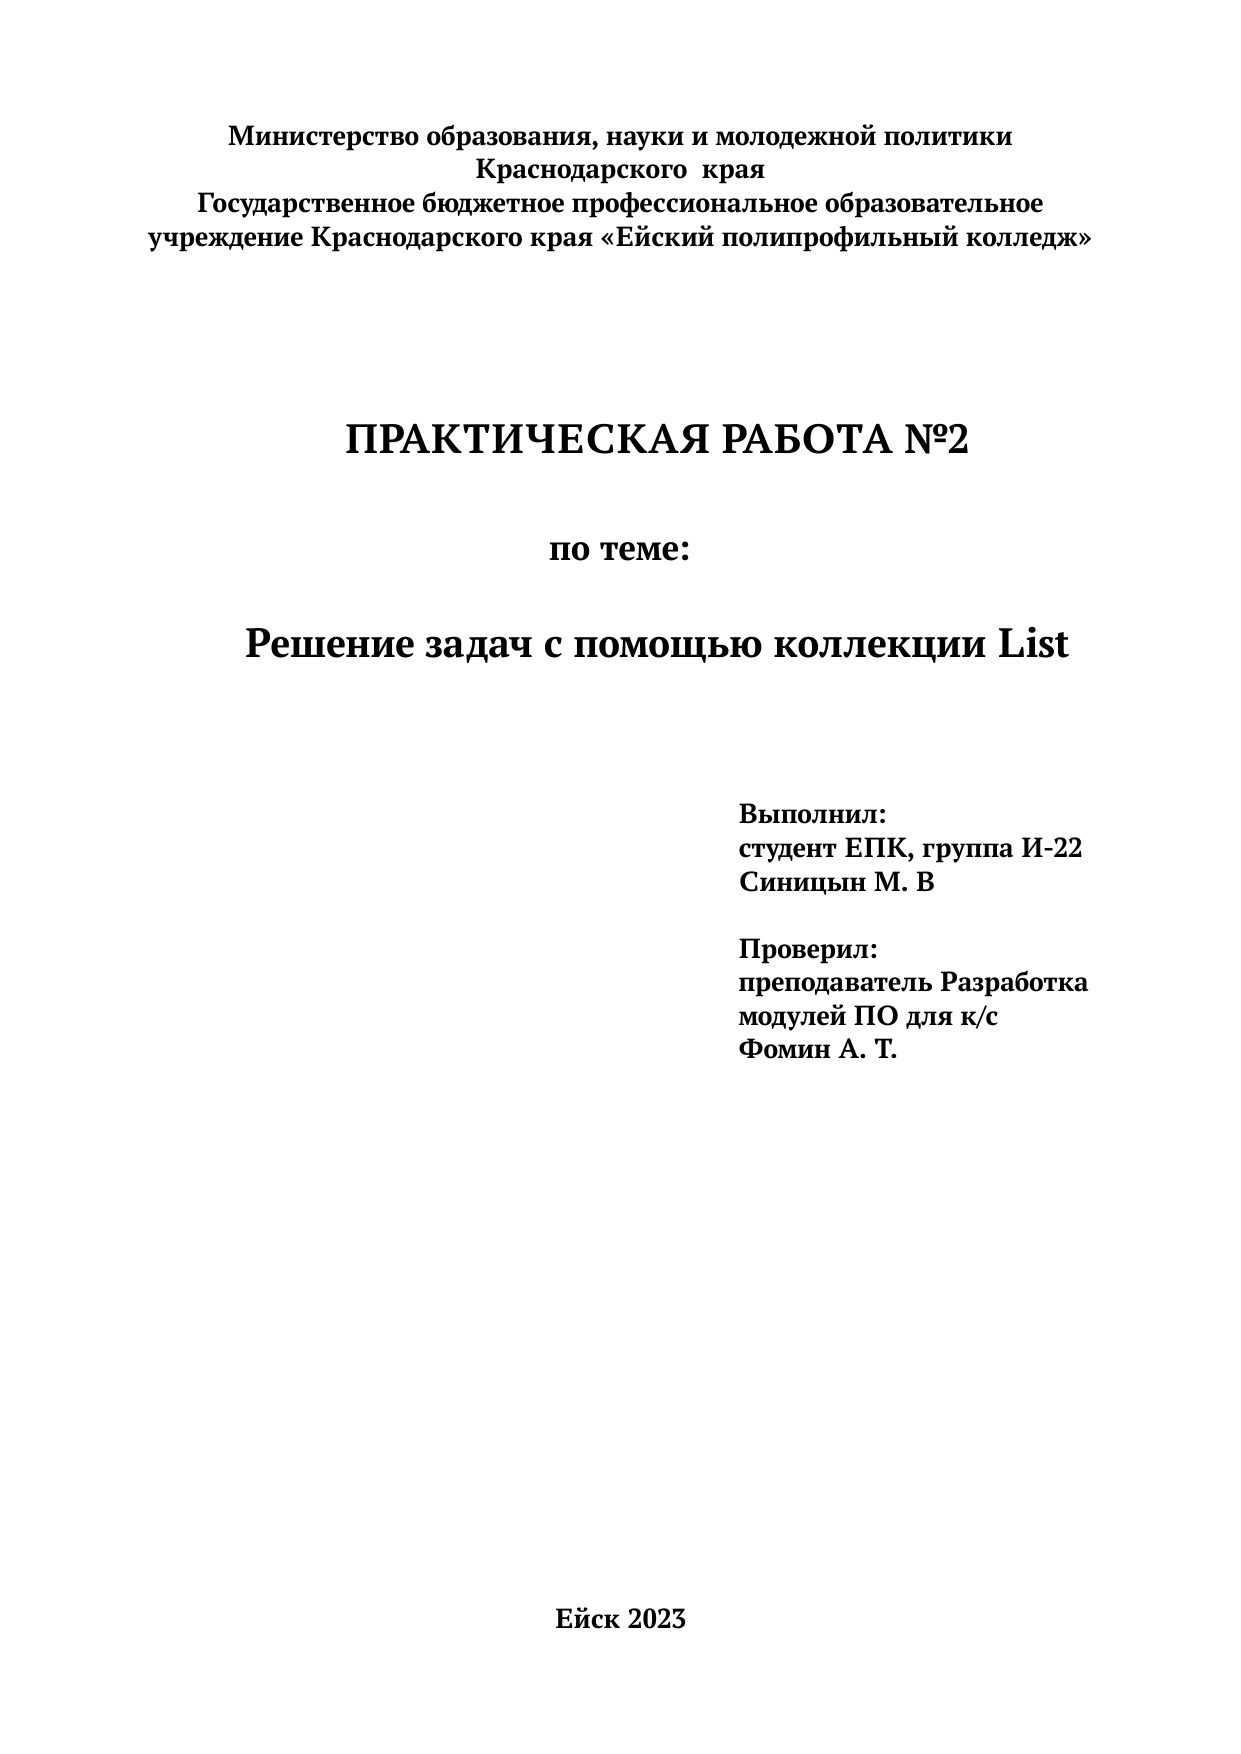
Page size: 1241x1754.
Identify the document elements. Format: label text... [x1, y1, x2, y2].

text Государственное бюджетное профессиональное образовательное учреждение Краснодарского края «Ейский полипрофильный колледж» [118, 185, 1122, 252]
text студент ЕПК, группа И-22 [738, 830, 1122, 864]
subtitle Решение за дач с помощью коллекции List [192, 617, 1122, 667]
text Фомин А. Т. [738, 1031, 1122, 1065]
text Краснодарского края [118, 152, 1122, 185]
text ПРАКТИЧЕСКАЯ РАБОТА №2 [192, 412, 1122, 462]
text Синицын М. В [738, 864, 1122, 897]
text Ейск 2023 [118, 1602, 1122, 1635]
text Выполнил: [738, 797, 1122, 830]
text преподаватель Разработка модулей ПО для к/с [738, 964, 1122, 1031]
text Министерство образования, науки и молодежной политики [118, 118, 1122, 152]
text Проверил: [738, 931, 1122, 964]
text по теме: [118, 524, 1122, 568]
